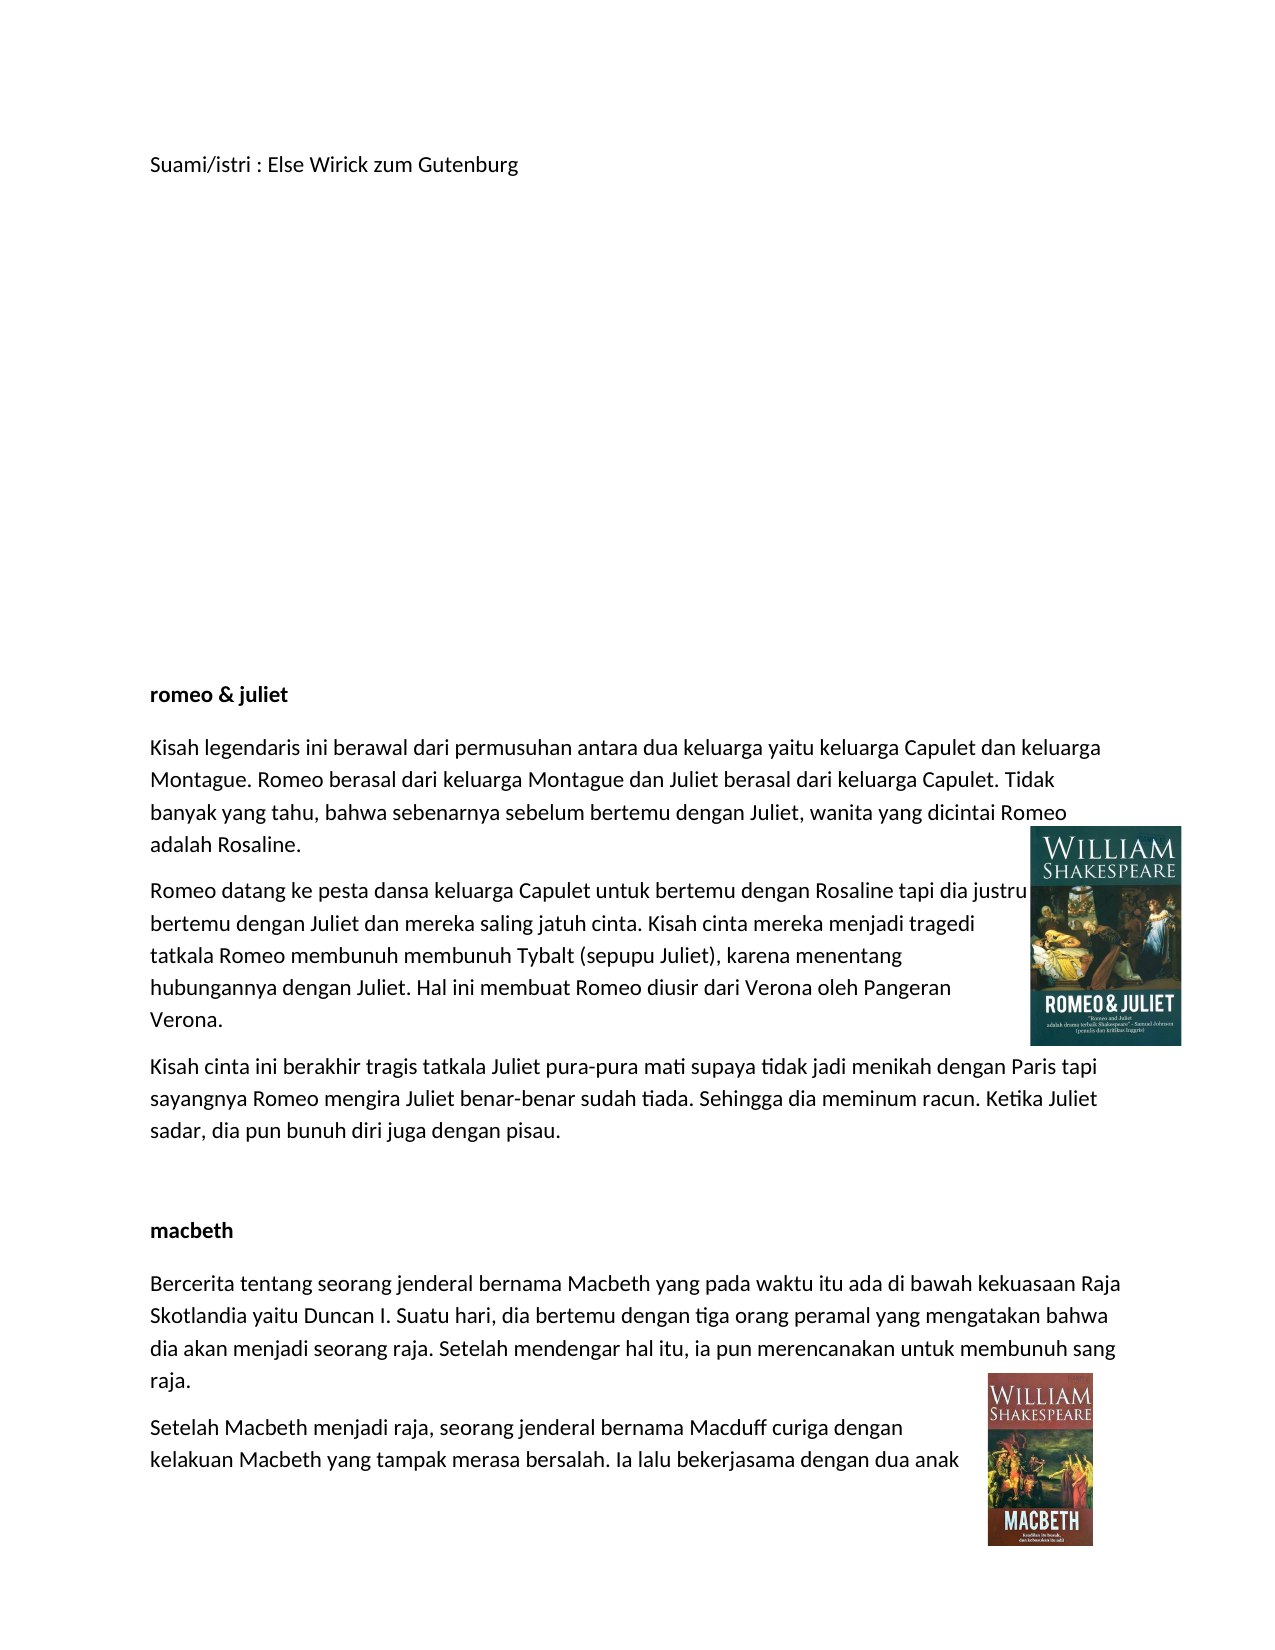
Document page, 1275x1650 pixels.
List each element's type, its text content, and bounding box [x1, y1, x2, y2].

text romeo & juliet [150, 680, 1125, 708]
text Kisah legendaris ini berawal dari permusuhan antara dua keluarga yaitu keluarga Capulet dan keluarga Montague. Romeo berasal dari keluarga Montague dan Juliet berasal dari keluarga Capulet. Tidak banyak yang tahu, bahwa sebenarnya sebelum bertemu dengan Juliet, wanita yang dicintai Romeo adalah Rosaline. [150, 733, 1125, 858]
text Romeo datang ke pesta dansa keluarga Capulet untuk bertemu dengan Rosaline tapi dia justru bertemu dengan Juliet dan mereka saling jatuh cinta. Kisah cinta mereka menjadi tragedi tatkala Romeo membunuh membunuh Tybalt (sepupu Juliet), karena menentang hubungannya dengan Juliet. Hal ini membuat Romeo diusir dari Verona oleh Pangeran Verona. [150, 877, 1030, 1033]
text Setelah Macbeth menjadi raja, seorang jenderal bernama Macduff curiga dengan kelakuan Macbeth yang tampak merasa bersalah. Ia lalu bekerjasama dengan dua anak [150, 1413, 987, 1473]
text Bercerita tentang seorang jenderal bernama Macbeth yang pada waktu itu ada di bawah kekuasaan Raja Skotlandia yaitu Duncan I. Suatu hari, dia bertemu dengan tiga orang peramal yang mengatakan bahwa dia akan menjadi seorang raja. Setelah mendengar hal itu, ia pun merencanakan untuk membunuh sang raja. [150, 1269, 1125, 1394]
text Suami/istri : Else Wirick zum Gutenburg [150, 150, 1125, 178]
text macbeth [150, 1216, 1125, 1244]
picture [1030, 826, 1182, 1046]
picture [987, 1373, 1093, 1546]
text Kisah cinta ini berakhir tragis tatkala Juliet pura-pura mati supaya tidak jadi menikah dengan Paris tapi sayangnya Romeo mengira Juliet benar-benar sudah tiada. Sehingga dia meminum racun. Ketika Juliet sadar, dia pun bunuh diri juga dengan pisau. [150, 1052, 1125, 1144]
